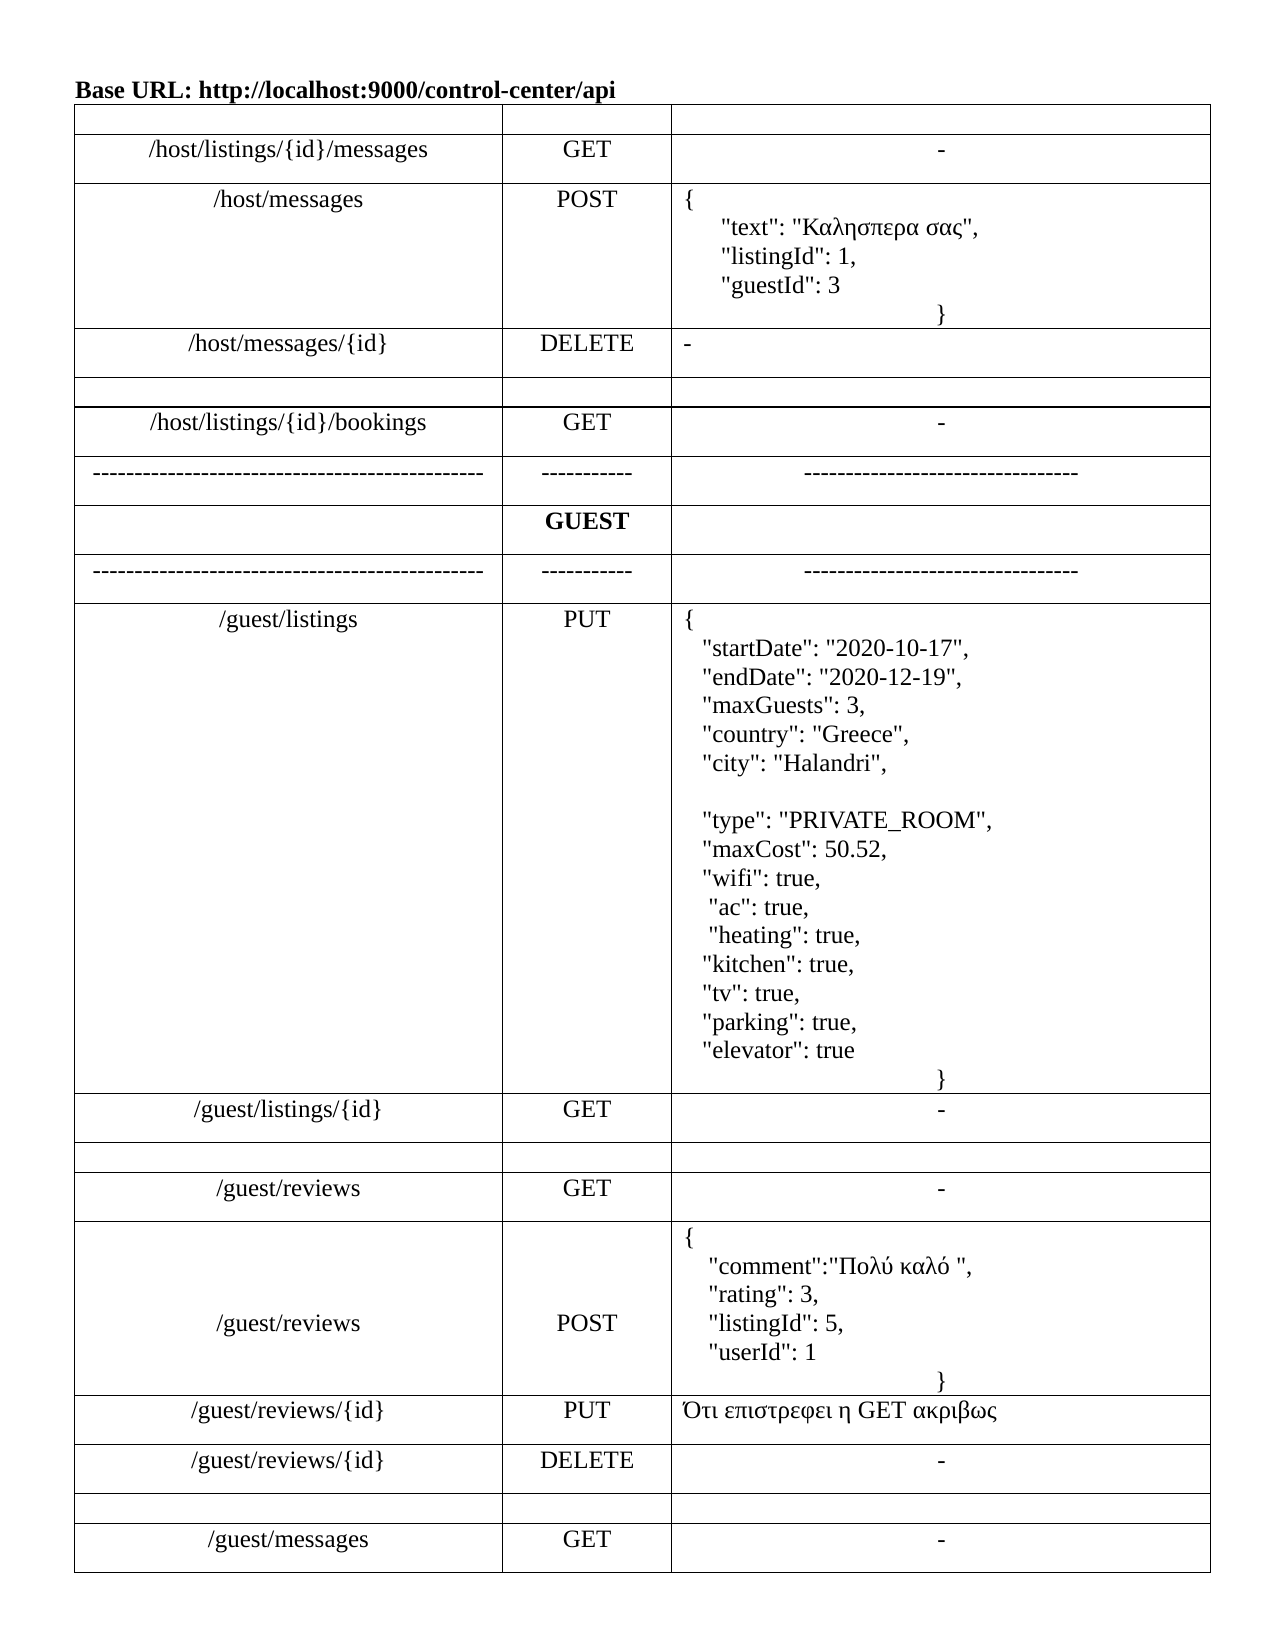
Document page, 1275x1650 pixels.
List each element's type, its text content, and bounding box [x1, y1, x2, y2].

table_cell - [672, 329, 1210, 377]
table_cell [1211, 1395, 1275, 1444]
table_cell /guest/reviews/{id} [75, 1445, 502, 1493]
table_cell /guest/listings/{id} [75, 1094, 502, 1142]
table_cell [75, 378, 502, 406]
table_cell ----------- [503, 457, 671, 505]
table_cell { "text": "Καλησπερα σας", "listingId": 1, "guestId": 3 } [672, 184, 1210, 327]
table_cell [1211, 1142, 1275, 1172]
table_cell [1211, 456, 1275, 505]
table_cell [1211, 183, 1275, 327]
table_cell [1211, 505, 1275, 554]
table_cell - [672, 135, 1210, 183]
table_cell /host/messages [75, 184, 502, 327]
table_cell ----------- [503, 555, 671, 603]
table_cell [672, 506, 1210, 554]
table_cell [1211, 1523, 1275, 1572]
table_cell [1211, 1172, 1275, 1221]
table_cell ----------------------------------------------- [75, 457, 502, 505]
table_cell GUEST [503, 506, 671, 554]
table_cell [503, 378, 671, 406]
table_cell [1211, 1444, 1275, 1493]
table_cell [503, 1494, 671, 1523]
table_cell [672, 1494, 1210, 1523]
table_cell - [672, 1094, 1210, 1142]
table_cell [1211, 406, 1275, 456]
table_cell /guest/reviews [75, 1222, 502, 1394]
table_cell [75, 105, 502, 133]
table_cell /guest/listings [75, 604, 502, 1093]
table_cell GET [503, 1524, 671, 1572]
table_cell /host/listings/{id}/bookings [75, 408, 502, 456]
table_cell [1211, 104, 1275, 133]
table_cell - [672, 1524, 1210, 1572]
table_cell [503, 1143, 671, 1172]
table_cell [672, 1143, 1210, 1172]
table_cell [1211, 554, 1275, 603]
table_cell Ότι επιστρεφει η GET ακριβως [672, 1396, 1210, 1444]
table_cell /host/messages/{id} [75, 329, 502, 377]
table_cell ----------------------------------------------- [75, 555, 502, 603]
table_cell /host/listings/{id}/messages [75, 135, 502, 183]
table_cell /guest/reviews/{id} [75, 1396, 502, 1444]
table_cell --------------------------------- [672, 555, 1210, 603]
table_cell - [672, 408, 1210, 456]
table_cell GET [503, 1094, 671, 1142]
table_cell GET [503, 135, 671, 183]
table_cell [672, 105, 1210, 133]
table_cell DELETE [503, 1445, 671, 1493]
table_cell - [672, 1445, 1210, 1493]
table_cell GET [503, 1173, 671, 1221]
table_cell /guest/messages [75, 1524, 502, 1572]
table_cell [1211, 1093, 1275, 1142]
table_cell --------------------------------- [672, 457, 1210, 505]
table_cell POST [503, 184, 671, 327]
table_cell [503, 105, 671, 133]
table_cell [1211, 377, 1275, 406]
table_cell [75, 1494, 502, 1523]
table_cell GET [503, 408, 671, 456]
table_cell - [672, 1173, 1210, 1221]
table_cell [75, 1143, 502, 1172]
table_cell POST [503, 1222, 671, 1394]
table_cell { "startDate": "2020-10-17", "endDate": "2020-12-19", "maxGuests": 3, "country": "Greece", "city": "Halandri", "type": "PRIVATE_ROOM", "maxCost": 50.52, "wifi": true, "ac": true, "heating": true, "kitchen": true, "tv": true, "parking": true, "elevator": true } [672, 604, 1210, 1093]
table_cell /guest/reviews [75, 1173, 502, 1221]
table_cell [1211, 134, 1275, 183]
table_cell [1211, 328, 1275, 377]
table_cell [75, 506, 502, 554]
table_cell [672, 378, 1210, 406]
table_cell DELETE [503, 329, 671, 377]
table_cell PUT [503, 1396, 671, 1444]
table_cell [1211, 1493, 1275, 1523]
table_cell { "comment":"Πολύ καλό ", "rating": 3, "listingId": 5, "userId": 1 } [672, 1222, 1210, 1394]
table_cell [1211, 603, 1275, 1093]
table_cell PUT [503, 604, 671, 1093]
table_cell [1211, 1221, 1275, 1394]
